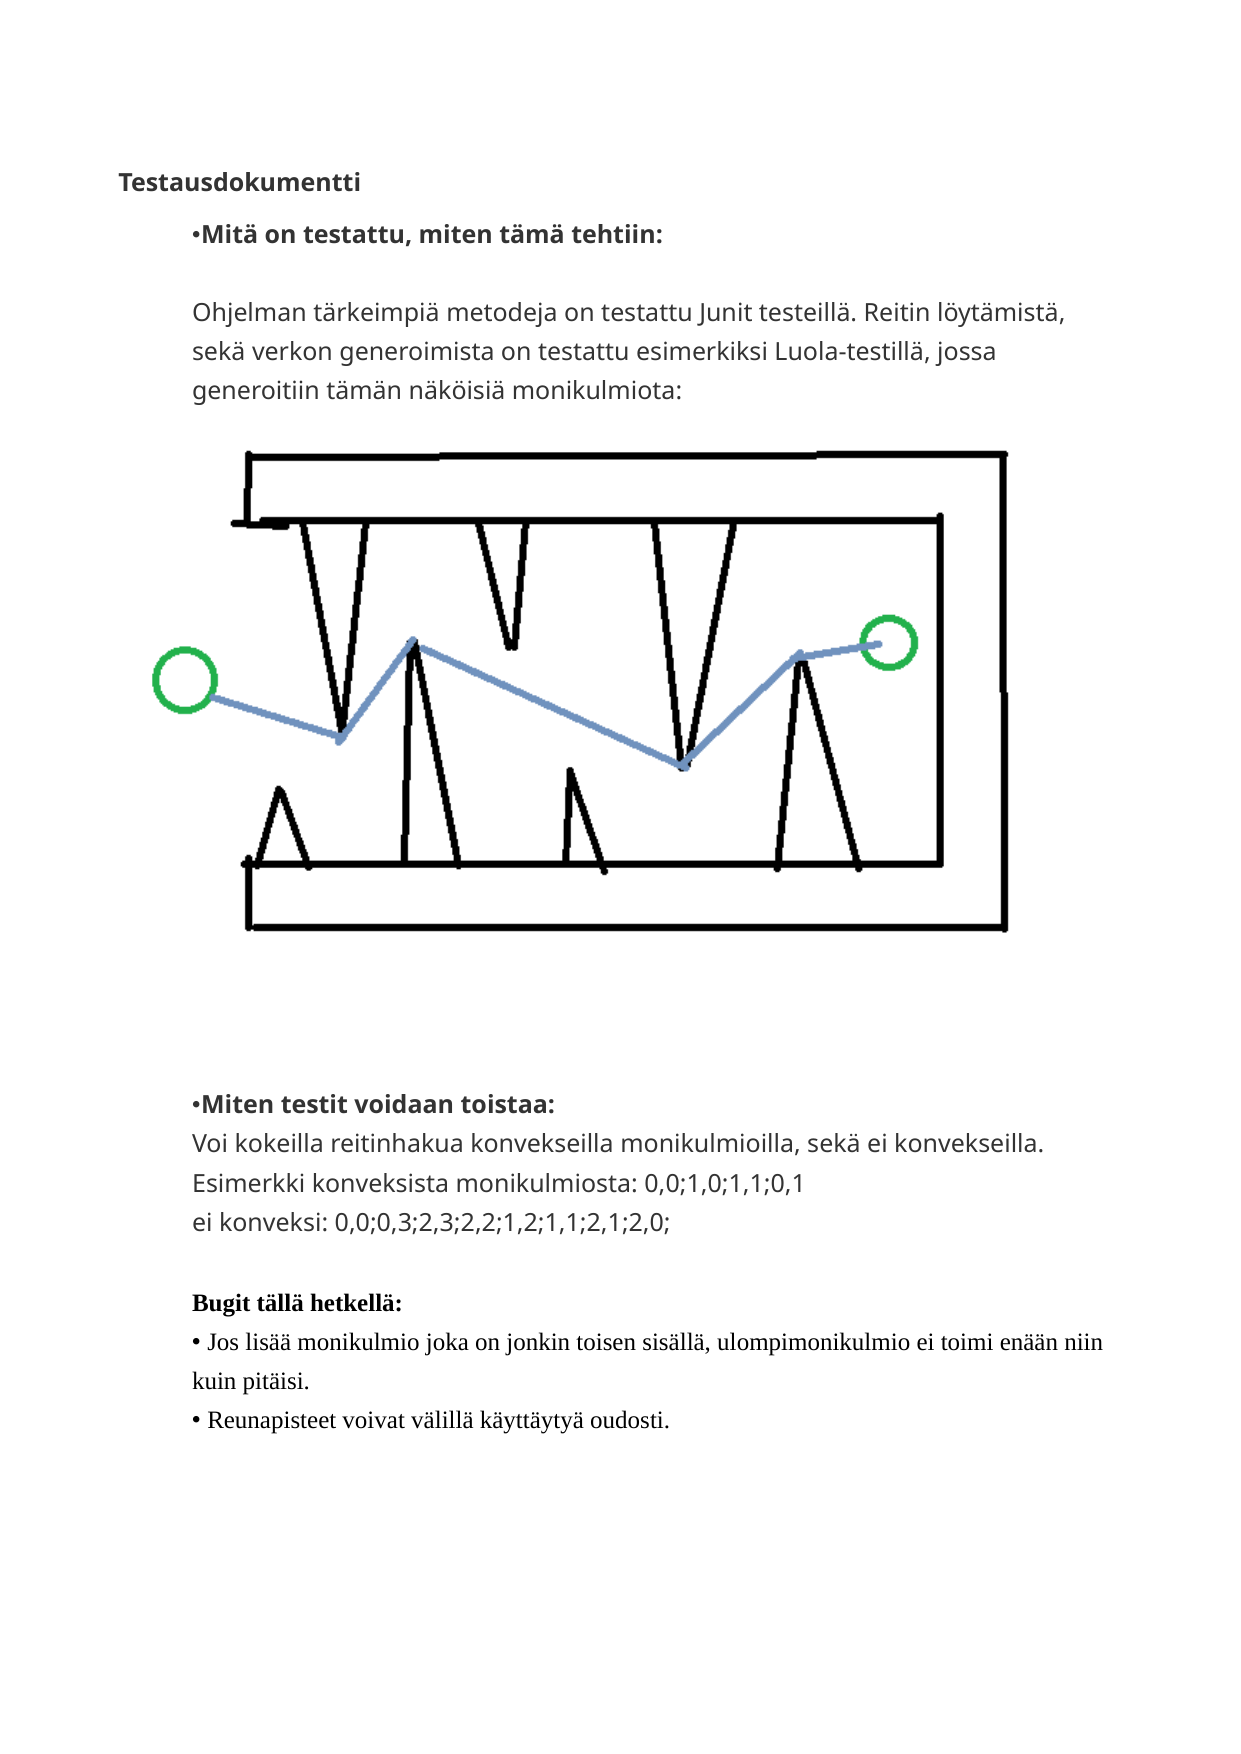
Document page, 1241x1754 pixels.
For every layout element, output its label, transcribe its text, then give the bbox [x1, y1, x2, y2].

list Reunapisteet voivat välillä käyttäytyä oudosti. [118, 1394, 1122, 1434]
list Mitä on testattu, miten tämä tehtiin: Ohjelman tärkeimpiä metodeja on testattu Junit testeillä. Reitin löytämistä, sekä verkon generoimista on testattu esimerkiksi Luola-testillä, jossa generoitiin tämän näköisiä monikulmiota: [118, 211, 1122, 1082]
list Jos lisää monikulmio joka on jonkin toisen sisällä, ulompimonikulmio ei toimi enään niin kuin pitäisi. [118, 1316, 1122, 1394]
list Miten testit voidaan toistaa: Voi kokeilla reitinhakua konvekseilla monikulmioilla, sekä ei konvekseilla. Esimerkki konveksista monikulmiosta: 0,0;1,0;1,1;0,1 [118, 1082, 1122, 1199]
list Bugit tällä hetkellä: [118, 1277, 1122, 1316]
subtitle Testausdokumentti [118, 131, 1122, 199]
list ei konveksi: 0,0;0,3;2,3;2,2;1,2;1,1;2,1;2,0; [118, 1199, 1122, 1277]
